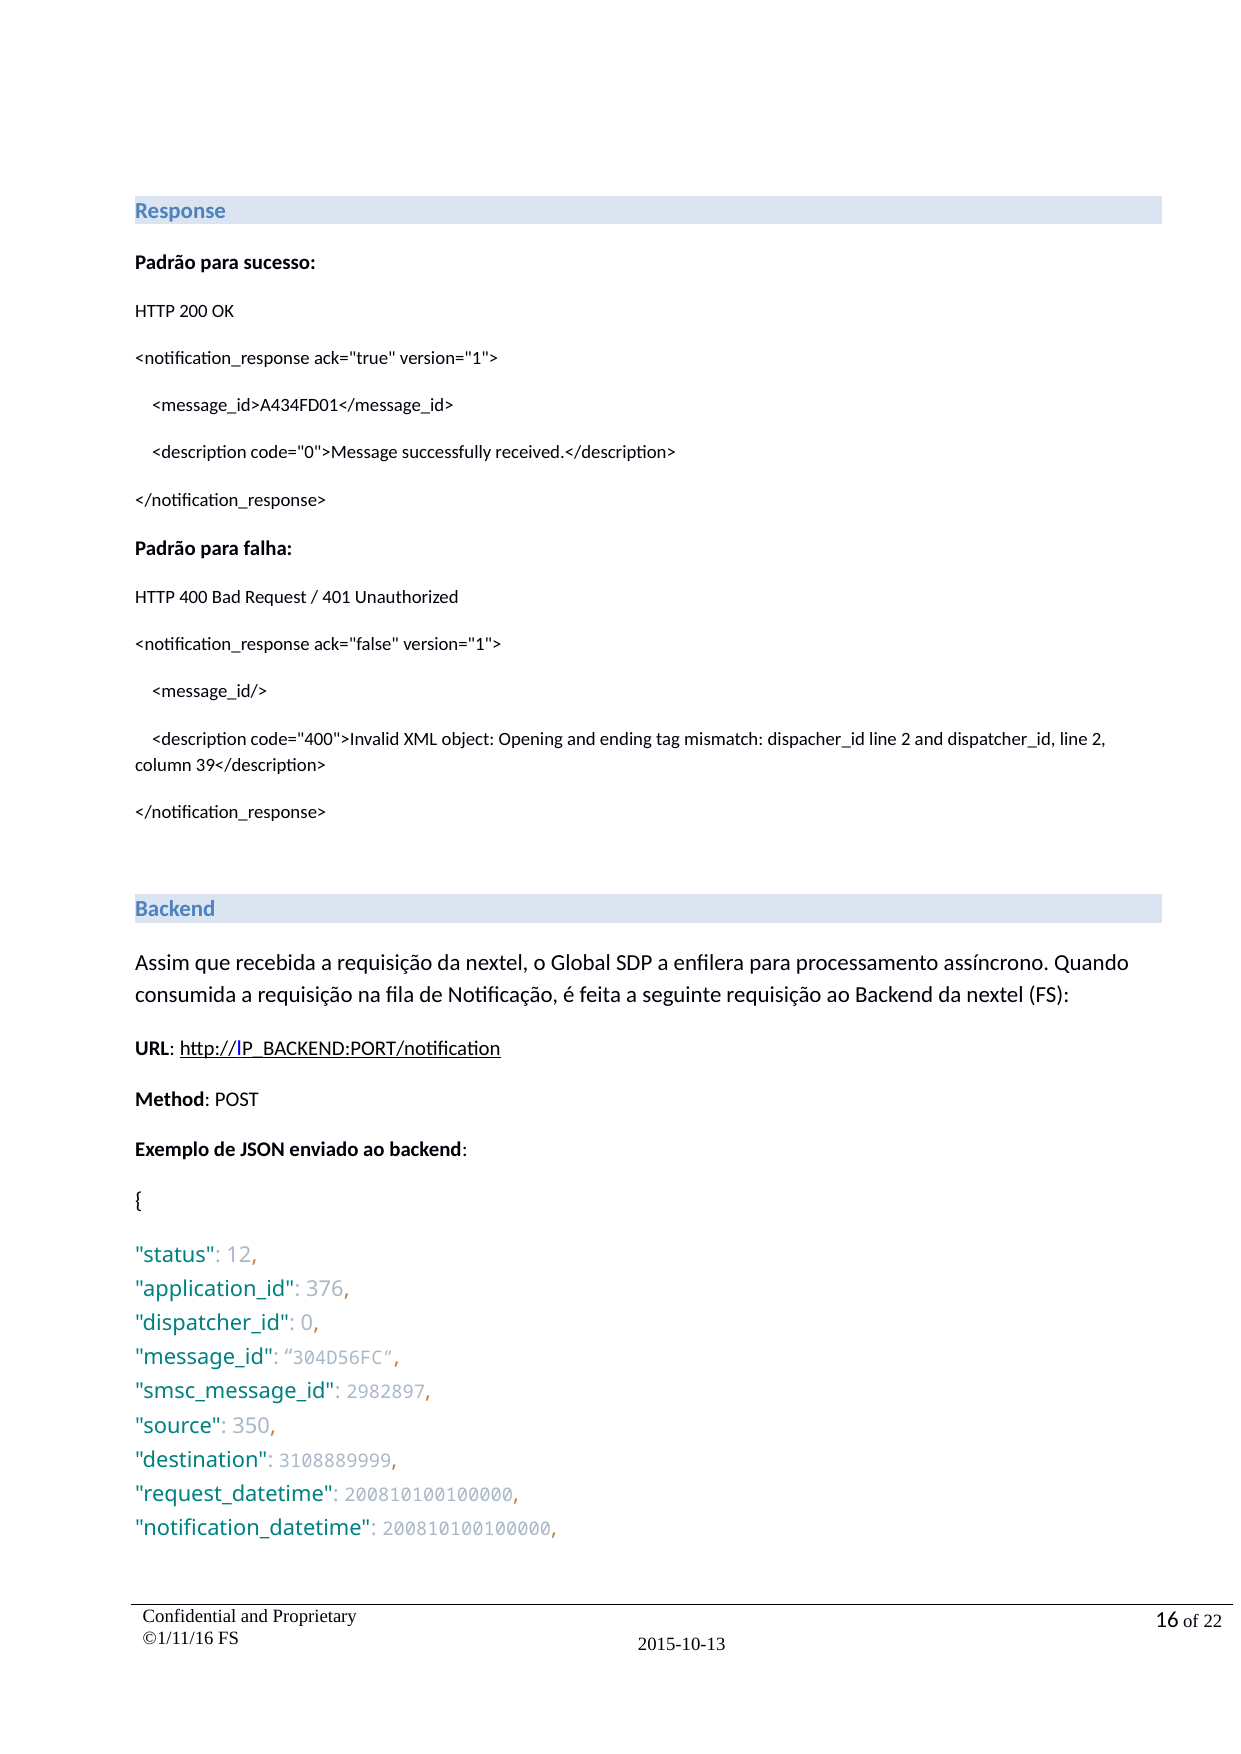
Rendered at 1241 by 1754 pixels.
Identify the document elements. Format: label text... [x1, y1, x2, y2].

text HTTP 200 OK [135, 299, 1162, 322]
text HTTP 400 Bad Request / 401 Unauthorized [135, 585, 1162, 608]
text <description code="0">Message successfully received.</description> [135, 441, 1162, 464]
text <notification_response ack="false" version="1"> [135, 632, 1162, 655]
text { [135, 1186, 1162, 1214]
text </notification_response> [135, 800, 1162, 823]
text Method: POST [135, 1086, 1162, 1111]
text Exemplo de JSON enviado ao backend: [135, 1136, 1162, 1161]
text Padrão para falha: [135, 535, 1162, 561]
text <description code="400">Invalid XML object: Opening and ending tag mismatch: dispacher_id line 2 and dispatcher_id, line 2, column 39</description> [135, 727, 1162, 776]
text Assim que recebida a requisição da nextel, o Global SDP a enfilera para processamento assíncrono. Quando consumida a requisição na fila de Notificação, é feita a seguinte requisição ao Backend da nextel (FS): [135, 948, 1162, 1008]
text <message_id>A434FD01</message_id> [135, 393, 1162, 416]
text URL: http://IP_BACKEND:PORT/notification [135, 1033, 1162, 1061]
text "status": 12, "application_id": 376, "dispatcher_id": 0, "message_id": “304D56FC”, "smsc_message_id": 2982897, "source": 350, "destination": 3108889999, "request_datetime": 200810100100000, "notification_datetime": 200810100100000, [135, 1239, 1162, 1542]
text Backend [135, 894, 1162, 923]
text <notification_response ack="true" version="1"> [135, 346, 1162, 369]
text </notification_response> [135, 488, 1162, 511]
text Response [135, 196, 1162, 224]
text Padrão para sucesso: [135, 249, 1162, 274]
text <message_id/> [135, 679, 1162, 702]
